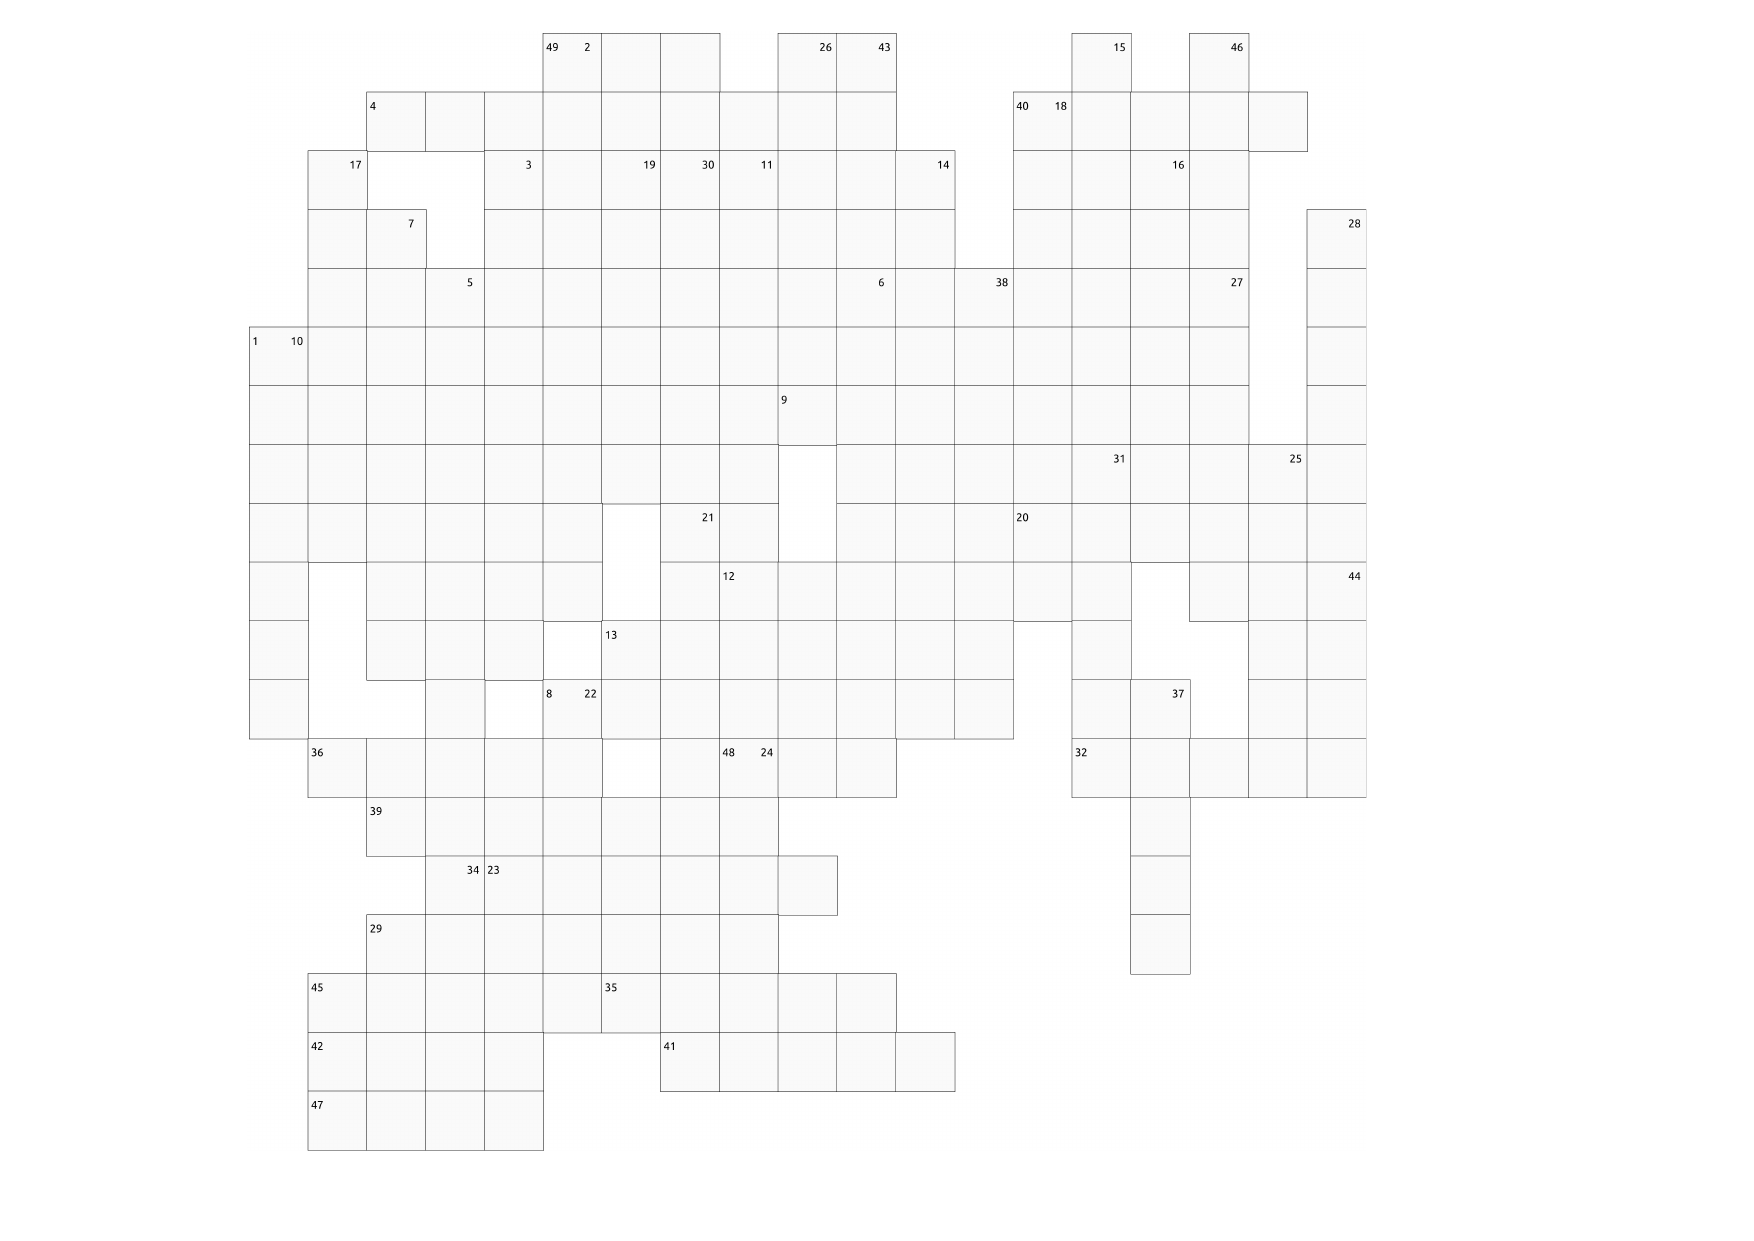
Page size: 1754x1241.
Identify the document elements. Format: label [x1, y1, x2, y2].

picture [247, 31, 1367, 1151]
